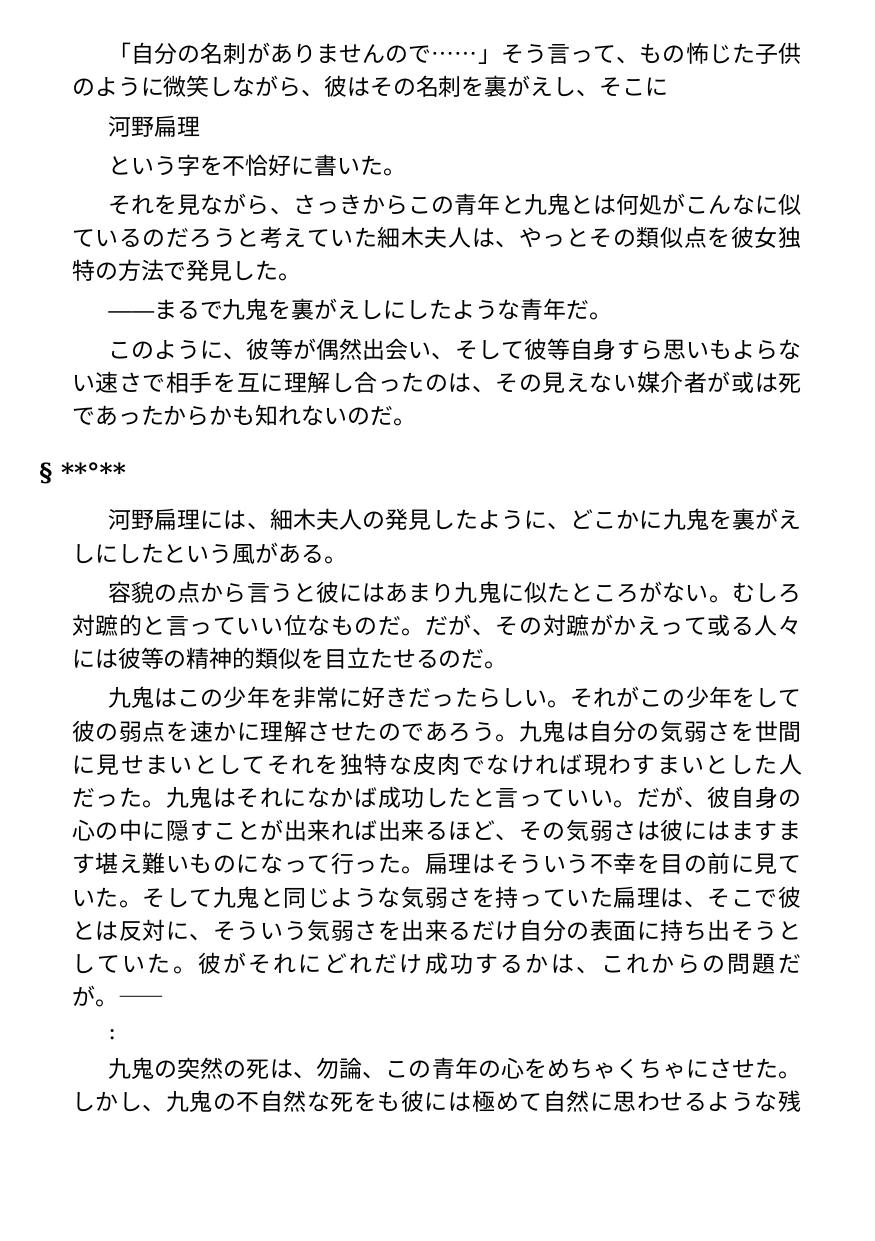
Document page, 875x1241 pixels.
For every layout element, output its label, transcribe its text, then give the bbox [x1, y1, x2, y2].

text それを見ながら、さっきからこの青年と九鬼とは何処がこんなに似ているのだろうと考えていた細木夫人は、やっとその類似点を彼女独特の方法で発見した。 [72, 187, 802, 286]
text ――まるで九鬼を裏がえしにしたような青年だ。 [72, 292, 802, 326]
text : [72, 1018, 802, 1045]
text 「自分の名刺がありませんので……」そう言って、もの怖じた子供のように微笑しながら、彼はその名刺を裏がえし、そこに [72, 36, 802, 102]
text 河野扁理 [72, 108, 802, 142]
text 河野扁理には、細木夫人の発見したように、どこかに九鬼を裏がえしにしたという風がある。 [72, 502, 802, 569]
text 九鬼はこの少年を非常に好きだったらしい。それがこの少年をして彼の弱点を速かに理解させたのであろう。九鬼は自分の気弱さを世間に見せまいとしてそれを独特な皮肉でなければ現わすまいとした人だった。九鬼はそれになかば成功したと言っていい。だが、彼自身の心の中に隠すことが出来れば出来るほど、その気弱さは彼にはますます堪え難いものになって行った。扁理はそういう不幸を目の前に見ていた。そして九鬼と同じような気弱さを持っていた扁理は、そこで彼とは反対に、そういう気弱さを出来るだけ自分の表面に持ち出そうとしていた。彼がそれにどれだけ成功するかは、これからの問題だが。―― [72, 680, 802, 1012]
text 九鬼の突然の死は、勿論、この青年の心をめちゃくちゃにさせた。しかし、九鬼の不自然な死をも彼には極めて自然に思わせるような残 [72, 1051, 802, 1117]
text このように、彼等が偶然出会い、そして彼等自身すら思いもよらない速さで相手を互に理解し合ったのは、その見えない媒介者が或は死であったからかも知れないのだ。 [72, 332, 802, 431]
text という字を不恰好に書いた。 [72, 148, 802, 181]
subtitle § **°** [36, 455, 838, 490]
text 容貌の点から言うと彼にはあまり九鬼に似たところがない。むしろ対蹠的と言っていい位なものだ。だが、その対蹠がかえって或る人々には彼等の精神的類似を目立たせるのだ。 [72, 574, 802, 674]
